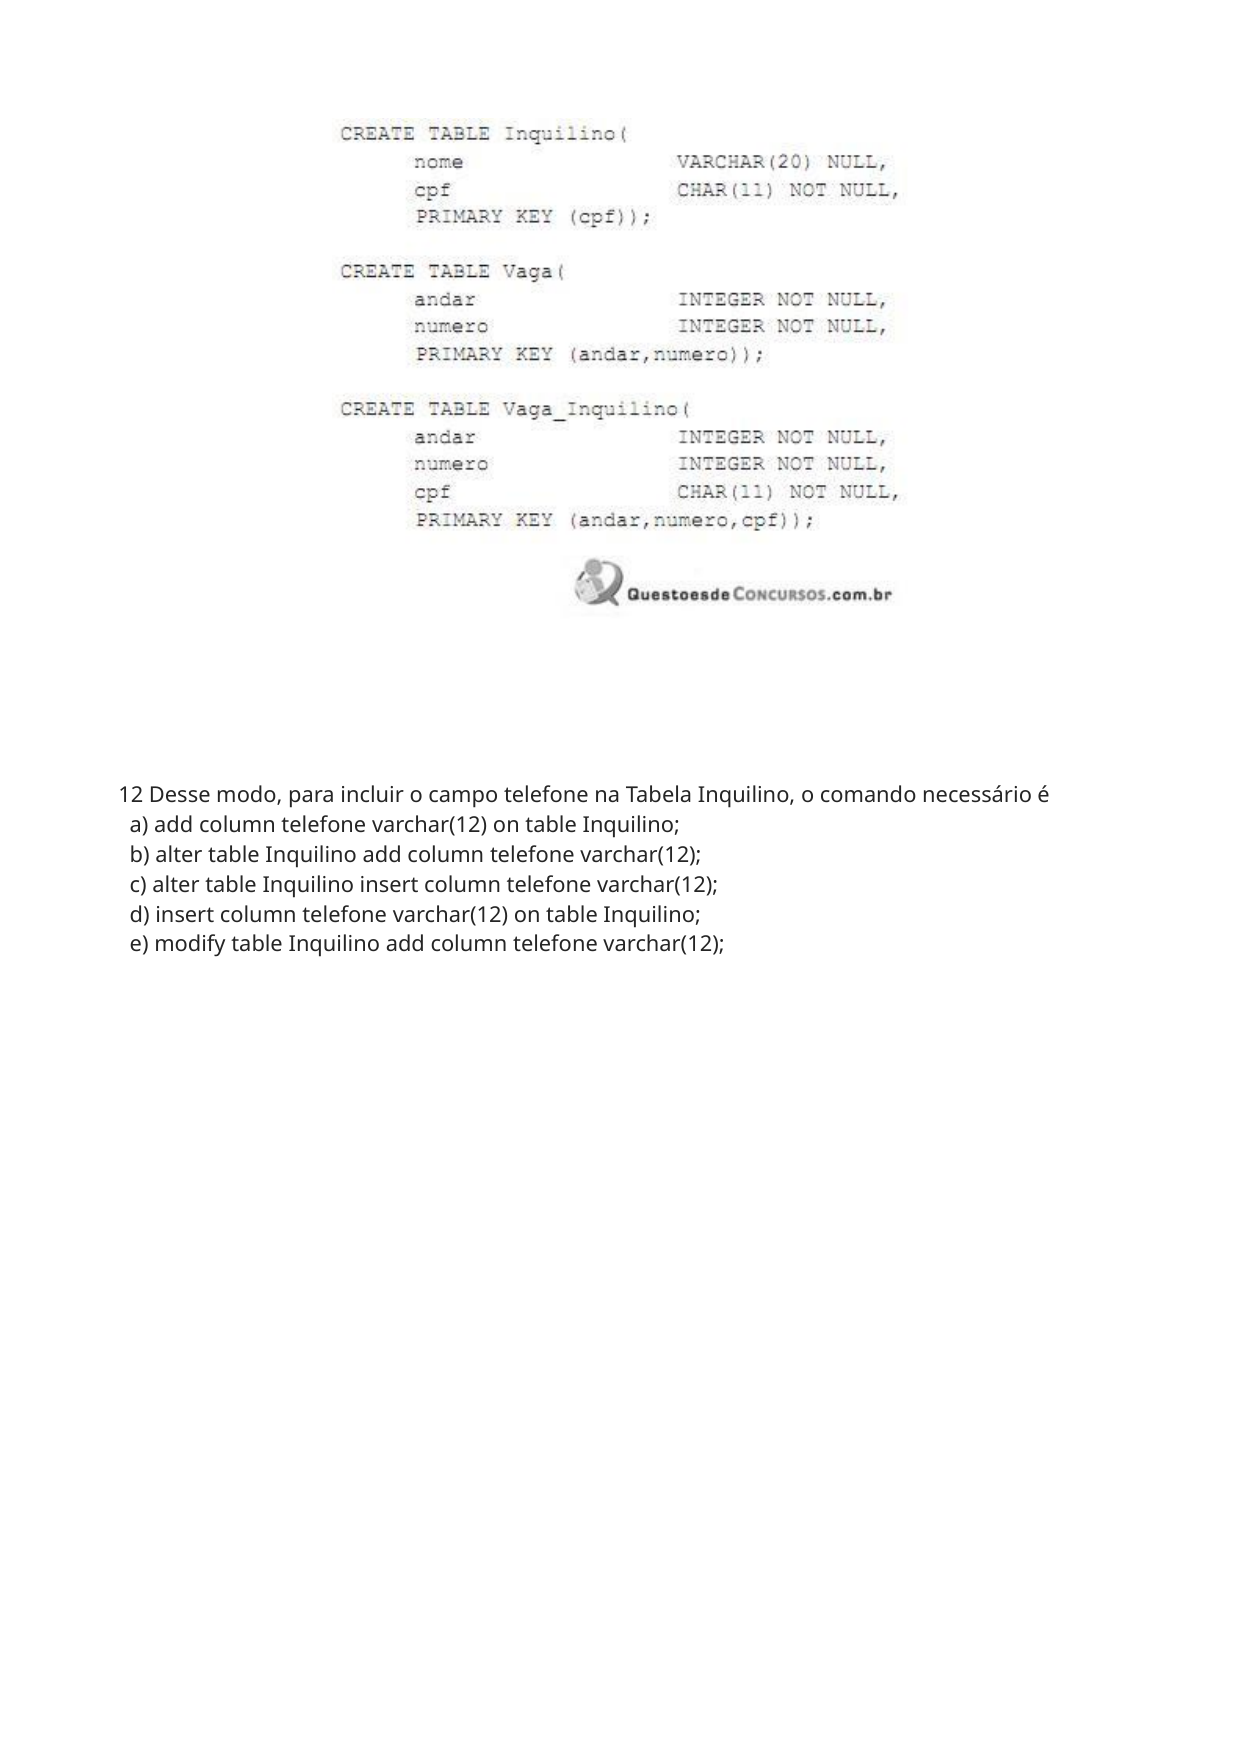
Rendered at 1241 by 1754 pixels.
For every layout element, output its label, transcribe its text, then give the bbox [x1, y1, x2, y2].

picture [331, 118, 909, 631]
text e) modify table Inquilino add column telefone varchar(12); [118, 928, 1122, 958]
text c) alter table Inquilino insert column telefone varchar(12); [118, 869, 1122, 898]
text 12 Desse modo, para incluir o campo telefone na Tabela Inquilino, o comando necessário é [118, 779, 1122, 809]
text a) add column telefone varchar(12) on table Inquilino; [118, 809, 1122, 839]
text d) insert column telefone varchar(12) on table Inquilino; [118, 898, 1122, 928]
text b) alter table Inquilino add column telefone varchar(12); [118, 839, 1122, 869]
